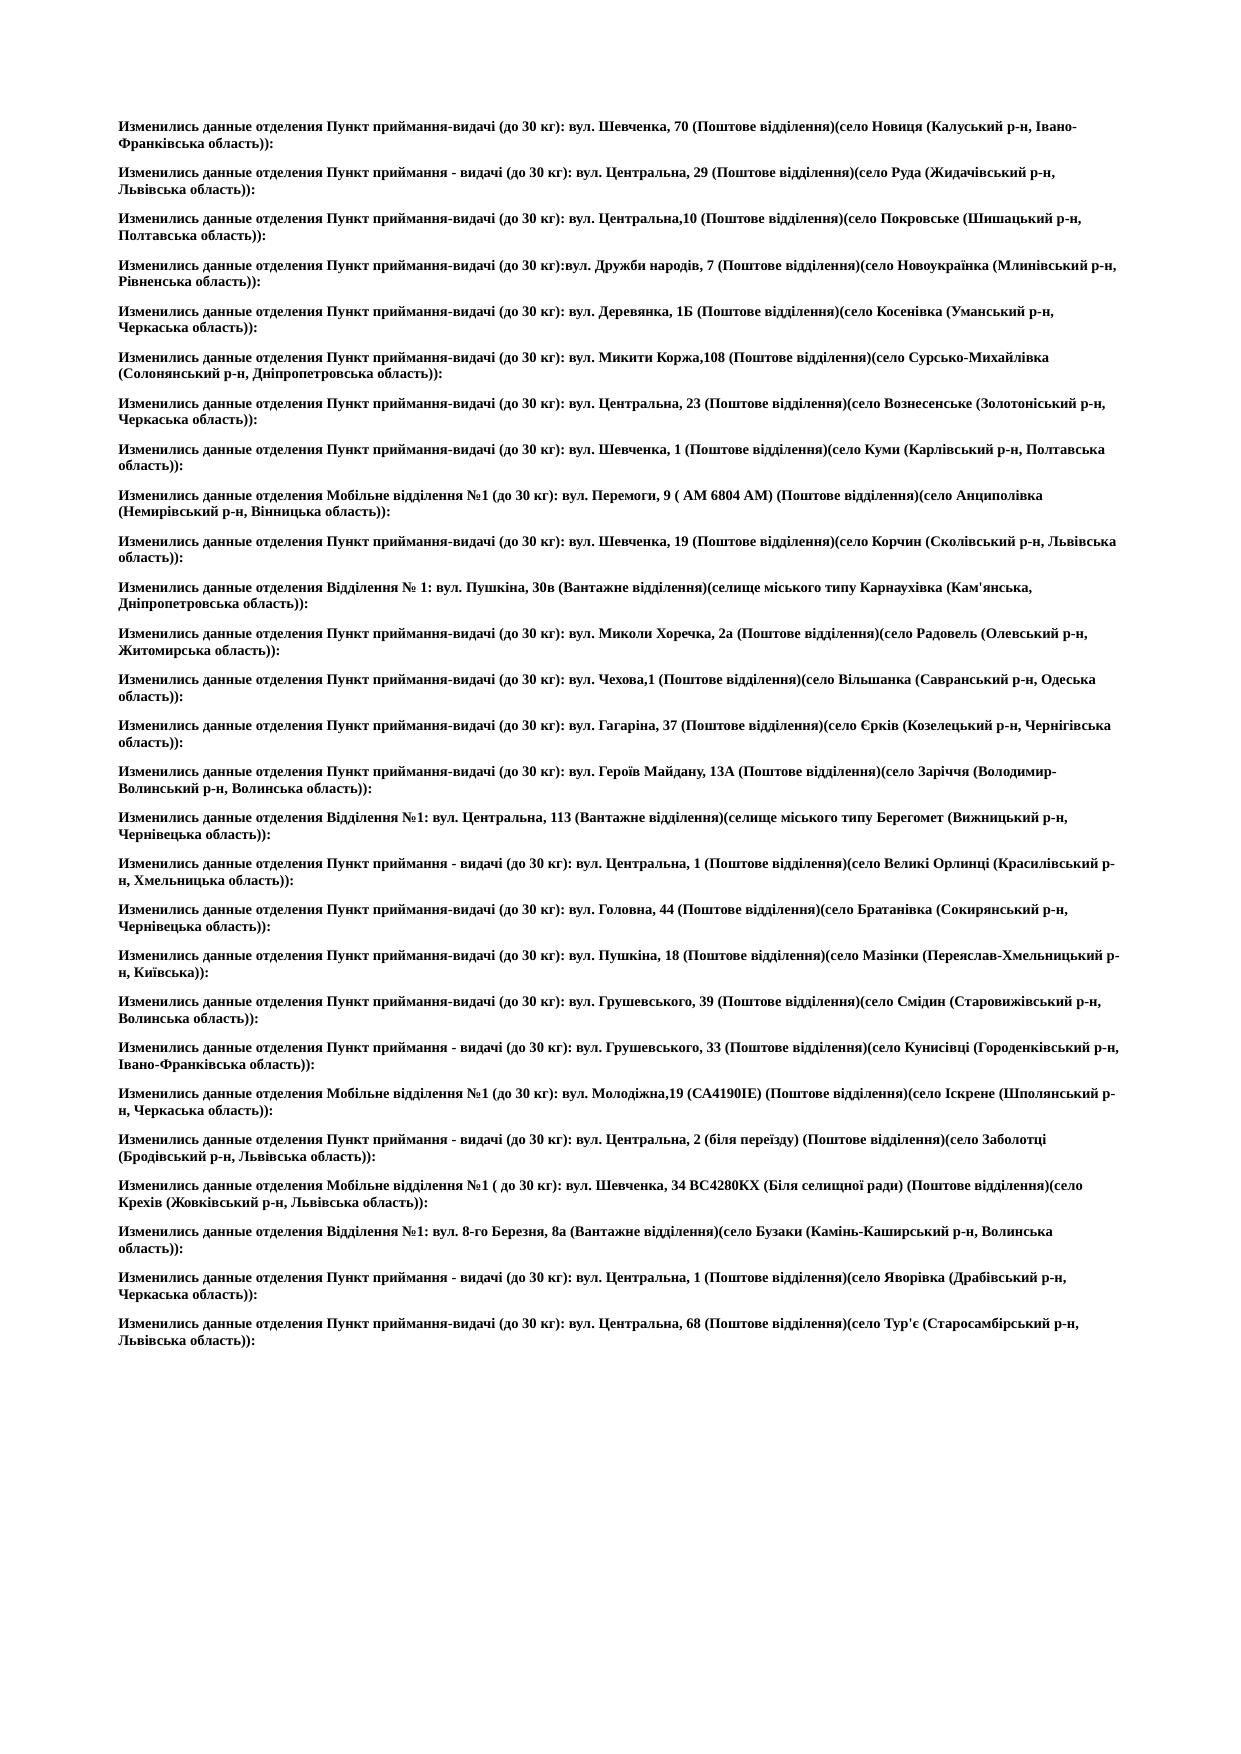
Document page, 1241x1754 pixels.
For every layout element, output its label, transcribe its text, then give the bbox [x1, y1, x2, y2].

subtitle Изменились данные отделения Пункт приймання-видачі (до 30 кг): вул. Шевченка, 70 (Поштове відділення)(село Новиця (Калуський р-н, Івано-Франківська область)): [118, 118, 1122, 152]
subtitle Изменились данные отделения Пункт приймання-видачі (до 30 кг): вул. Шевченка, 1 (Поштове відділення)(село Куми (Карлівський р-н, Полтавська область)): [118, 440, 1122, 474]
subtitle Изменились данные отделения Пункт приймання-видачі (до 30 кг): вул. Грушевського, 39 (Поштове відділення)(село Смідин (Старовижівський р-н, Волинська область)): [118, 993, 1122, 1026]
subtitle Изменились данные отделения Пункт приймання - видачі (до 30 кг): вул. Центральна, 1 (Поштове відділення)(село Яворівка (Драбівський р-н, Черкаська область)): [118, 1269, 1122, 1303]
subtitle Изменились данные отделения Пункт приймання-видачі (до 30 кг): вул. Пушкіна, 18 (Поштове відділення)(село Мазінки (Переяслав-Хмельницький р-н, Київська)): [118, 947, 1122, 980]
subtitle Изменились данные отделения Пункт приймання-видачі (до 30 кг): вул. Героїв Майдану, 13А (Поштове відділення)(село Заріччя (Володимир-Волинський р-н, Волинська область)): [118, 763, 1122, 796]
subtitle Изменились данные отделения Мобільне відділення №1 (до 30 кг): вул. Перемоги, 9 ( АМ 6804 АМ) (Поштове відділення)(село Анциполівка (Немирівський р-н, Вінницька область)): [118, 486, 1122, 520]
subtitle Изменились данные отделения Пункт приймання-видачі (до 30 кг): вул. Деревянка, 1Б (Поштове відділення)(село Косенівка (Уманський р-н, Черкаська область)): [118, 302, 1122, 336]
subtitle Изменились данные отделения Пункт приймання-видачі (до 30 кг):вул. Дружби народів, 7 (Поштове відділення)(село Новоукраїнка (Млинівський р-н, Рівненська область)): [118, 256, 1122, 290]
subtitle Изменились данные отделения Пункт приймання-видачі (до 30 кг): вул. Головна, 44 (Поштове відділення)(село Братанівка (Сокирянський р-н, Чернівецька область)): [118, 901, 1122, 934]
subtitle Изменились данные отделения Відділення №1: вул. 8-го Березня, 8а (Вантажне відділення)(село Бузаки (Камінь-Каширський р-н, Волинська область)): [118, 1223, 1122, 1257]
subtitle Изменились данные отделения Пункт приймання-видачі (до 30 кг): вул. Центральна, 68 (Поштове відділення)(село Тур'є (Старосамбірський р-н, Львівська область)): [118, 1315, 1122, 1349]
subtitle Изменились данные отделения Відділення № 1: вул. Пушкіна, 30в (Вантажне відділення)(селище міського типу Карнаухівка (Кам'янська, Дніпропетровська область)): [118, 578, 1122, 612]
subtitle Изменились данные отделения Пункт приймання - видачі (до 30 кг): вул. Центральна, 1 (Поштове відділення)(село Великі Орлинці (Красилівський р-н, Хмельницька область)): [118, 855, 1122, 888]
subtitle Изменились данные отделения Пункт приймання-видачі (до 30 кг): вул. Гагаріна, 37 (Поштове відділення)(село Єрків (Козелецький р-н, Чернігівська область)): [118, 717, 1122, 750]
subtitle Изменились данные отделения Пункт приймання - видачі (до 30 кг): вул. Центральна, 2 (біля переїзду) (Поштове відділення)(село Заболотці (Бродівський р-н, Львівська область)): [118, 1131, 1122, 1164]
subtitle Изменились данные отделения Пункт приймання-видачі (до 30 кг): вул. Шевченка, 19 (Поштове відділення)(село Корчин (Сколівський р-н, Львівська область)): [118, 532, 1122, 566]
subtitle Изменились данные отделения Пункт приймання-видачі (до 30 кг): вул. Чехова,1 (Поштове відділення)(село Вільшанка (Савранський р-н, Одеська область)): [118, 671, 1122, 704]
subtitle Изменились данные отделения Пункт приймання-видачі (до 30 кг): вул. Миколи Хоречка, 2а (Поштове відділення)(село Радовель (Олевський р-н, Житомирська область)): [118, 624, 1122, 658]
subtitle Изменились данные отделения Мобільне відділення №1 ( до 30 кг): вул. Шевченка, 34 ВС4280КХ (Біля селищної ради) (Поштове відділення)(село Крехів (Жовківський р-н, Львівська область)): [118, 1177, 1122, 1211]
subtitle Изменились данные отделения Пункт приймання-видачі (до 30 кг): вул. Центральна, 23 (Поштове відділення)(село Вознесенське (Золотоніський р-н, Черкаська область)): [118, 394, 1122, 428]
subtitle Изменились данные отделения Пункт приймання - видачі (до 30 кг): вул. Центральна, 29 (Поштове відділення)(село Руда (Жидачівський р-н, Львівська область)): [118, 164, 1122, 198]
subtitle Изменились данные отделения Пункт приймання - видачі (до 30 кг): вул. Грушевського, 33 (Поштове відділення)(село Кунисівці (Городенківський р-н, Івано-Франківська область)): [118, 1039, 1122, 1072]
subtitle Изменились данные отделения Мобільне відділення №1 (до 30 кг): вул. Молодіжна,19 (СА4190ІЕ) (Поштове відділення)(село Іскрене (Шполянський р-н, Черкаська область)): [118, 1085, 1122, 1118]
subtitle Изменились данные отделения Відділення №1: вул. Центральна, 113 (Вантажне відділення)(селище міського типу Берегомет (Вижницький р-н, Чернівецька область)): [118, 809, 1122, 842]
subtitle Изменились данные отделения Пункт приймання-видачі (до 30 кг): вул. Микити Коржа,108 (Поштове відділення)(село Сурсько-Михайлівка (Солонянський р-н, Дніпропетровська область)): [118, 348, 1122, 382]
subtitle Изменились данные отделения Пункт приймання-видачі (до 30 кг): вул. Центральна,10 (Поштове відділення)(село Покровське (Шишацький р-н, Полтавська область)): [118, 210, 1122, 244]
